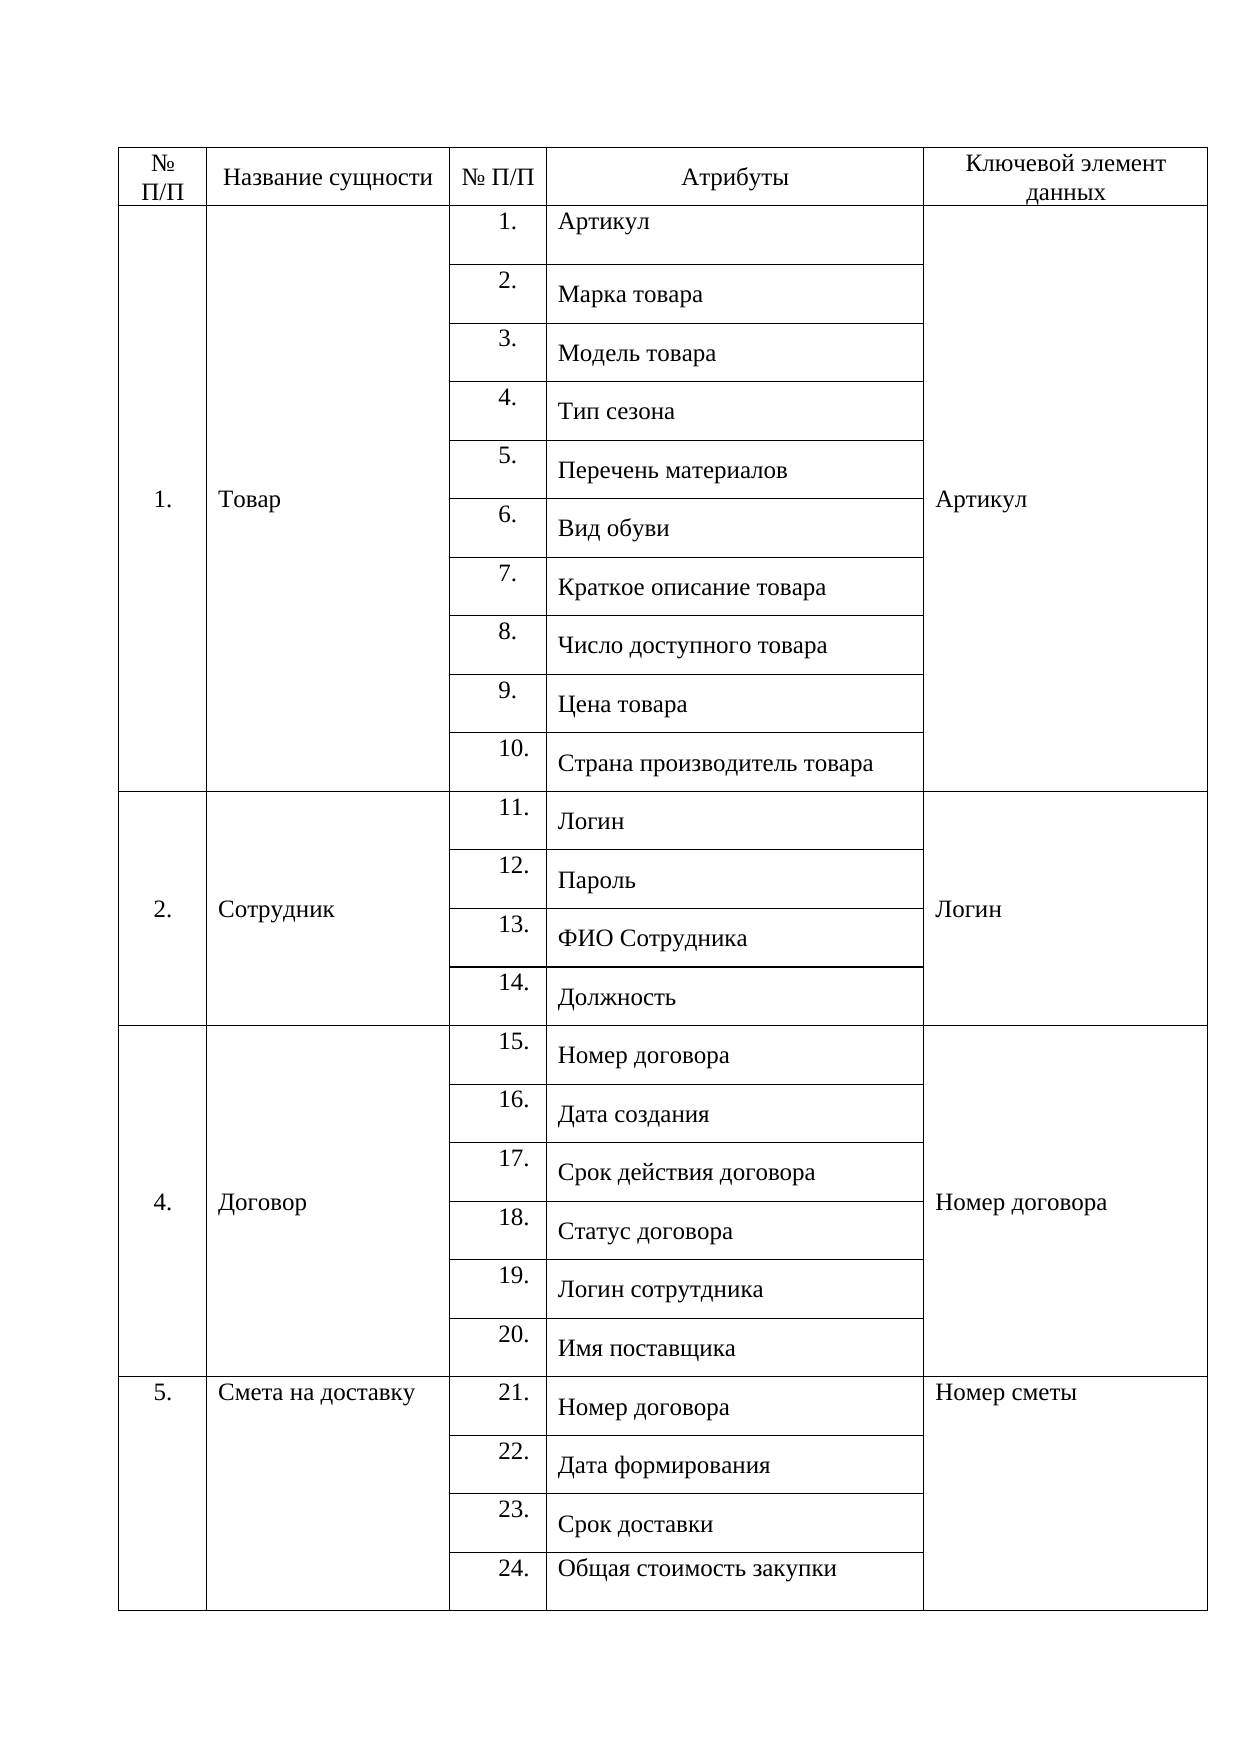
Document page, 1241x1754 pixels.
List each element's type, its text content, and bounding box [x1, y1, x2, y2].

table_cell [450, 1436, 546, 1493]
table_cell Логин [924, 792, 1207, 1025]
table_cell Пароль [547, 850, 923, 908]
table_cell Смета на доставку [207, 1377, 449, 1610]
table_cell Логин [547, 792, 923, 849]
table_header Название сущности [207, 148, 449, 205]
table_cell Срок действия договора [547, 1143, 923, 1201]
table_cell Статус договора [547, 1202, 923, 1259]
table_cell Сотрудник [207, 792, 449, 1025]
table_cell 5. [119, 1377, 206, 1610]
table_cell [450, 1202, 546, 1259]
table_cell Цена товара [547, 675, 923, 732]
table_cell [450, 1143, 546, 1201]
table_cell Модель товара [547, 324, 923, 381]
table_cell [450, 382, 546, 439]
table_cell [450, 324, 546, 381]
table_cell Краткое описание товара [547, 558, 923, 615]
table_header Ключевой элемент данных [924, 148, 1207, 205]
table_cell Логин сотрутдника [547, 1260, 923, 1318]
table_cell [450, 850, 546, 908]
table_cell [450, 1260, 546, 1318]
table_cell Номер сметы [924, 1377, 1207, 1610]
table_cell [450, 499, 546, 557]
table_cell [450, 1494, 546, 1552]
table_cell Вид обуви [547, 499, 923, 557]
table_cell 2. [119, 792, 206, 1025]
table_cell [450, 1319, 546, 1376]
table_cell [450, 441, 546, 498]
table_cell Марка товара [547, 265, 923, 322]
table_cell Договор [207, 1026, 449, 1376]
table_cell Артикул [547, 206, 923, 264]
table_cell Номер договора [547, 1377, 923, 1435]
table_cell [450, 265, 546, 322]
table_cell [450, 558, 546, 615]
table_cell Страна производитель товара [547, 733, 923, 791]
table_cell Тип сезона [547, 382, 923, 439]
table_cell [450, 733, 546, 791]
table_header № П/П [119, 148, 206, 205]
table_header № П/П [450, 148, 546, 205]
table_cell Должность [547, 968, 923, 1025]
table_cell [450, 792, 546, 849]
table_cell ФИО Сотрудника [547, 909, 923, 966]
table_cell [450, 1026, 546, 1083]
table_header Атрибуты [547, 148, 923, 205]
table_cell Номер договора [924, 1026, 1207, 1376]
table_cell Дата формирования [547, 1436, 923, 1493]
table_cell [450, 909, 546, 966]
table_cell Имя поставщика [547, 1319, 923, 1376]
table_cell [450, 616, 546, 674]
table_cell Срок доставки [547, 1494, 923, 1552]
table_cell 4. [119, 1026, 206, 1376]
table_cell Общая стоимость закупки [547, 1553, 923, 1610]
table_cell [450, 1085, 546, 1142]
table_cell [450, 1377, 546, 1435]
table_cell Номер договора [547, 1026, 923, 1083]
table_cell 1. [119, 206, 206, 791]
table_cell Число доступного товара [547, 616, 923, 674]
table_cell [450, 1553, 546, 1610]
table_cell Перечень материалов [547, 441, 923, 498]
table_cell [450, 206, 546, 264]
table_cell Дата создания [547, 1085, 923, 1142]
table_cell Товар [207, 206, 449, 791]
table_cell [450, 675, 546, 732]
table_cell Артикул [924, 206, 1207, 791]
table_cell [450, 968, 546, 1025]
